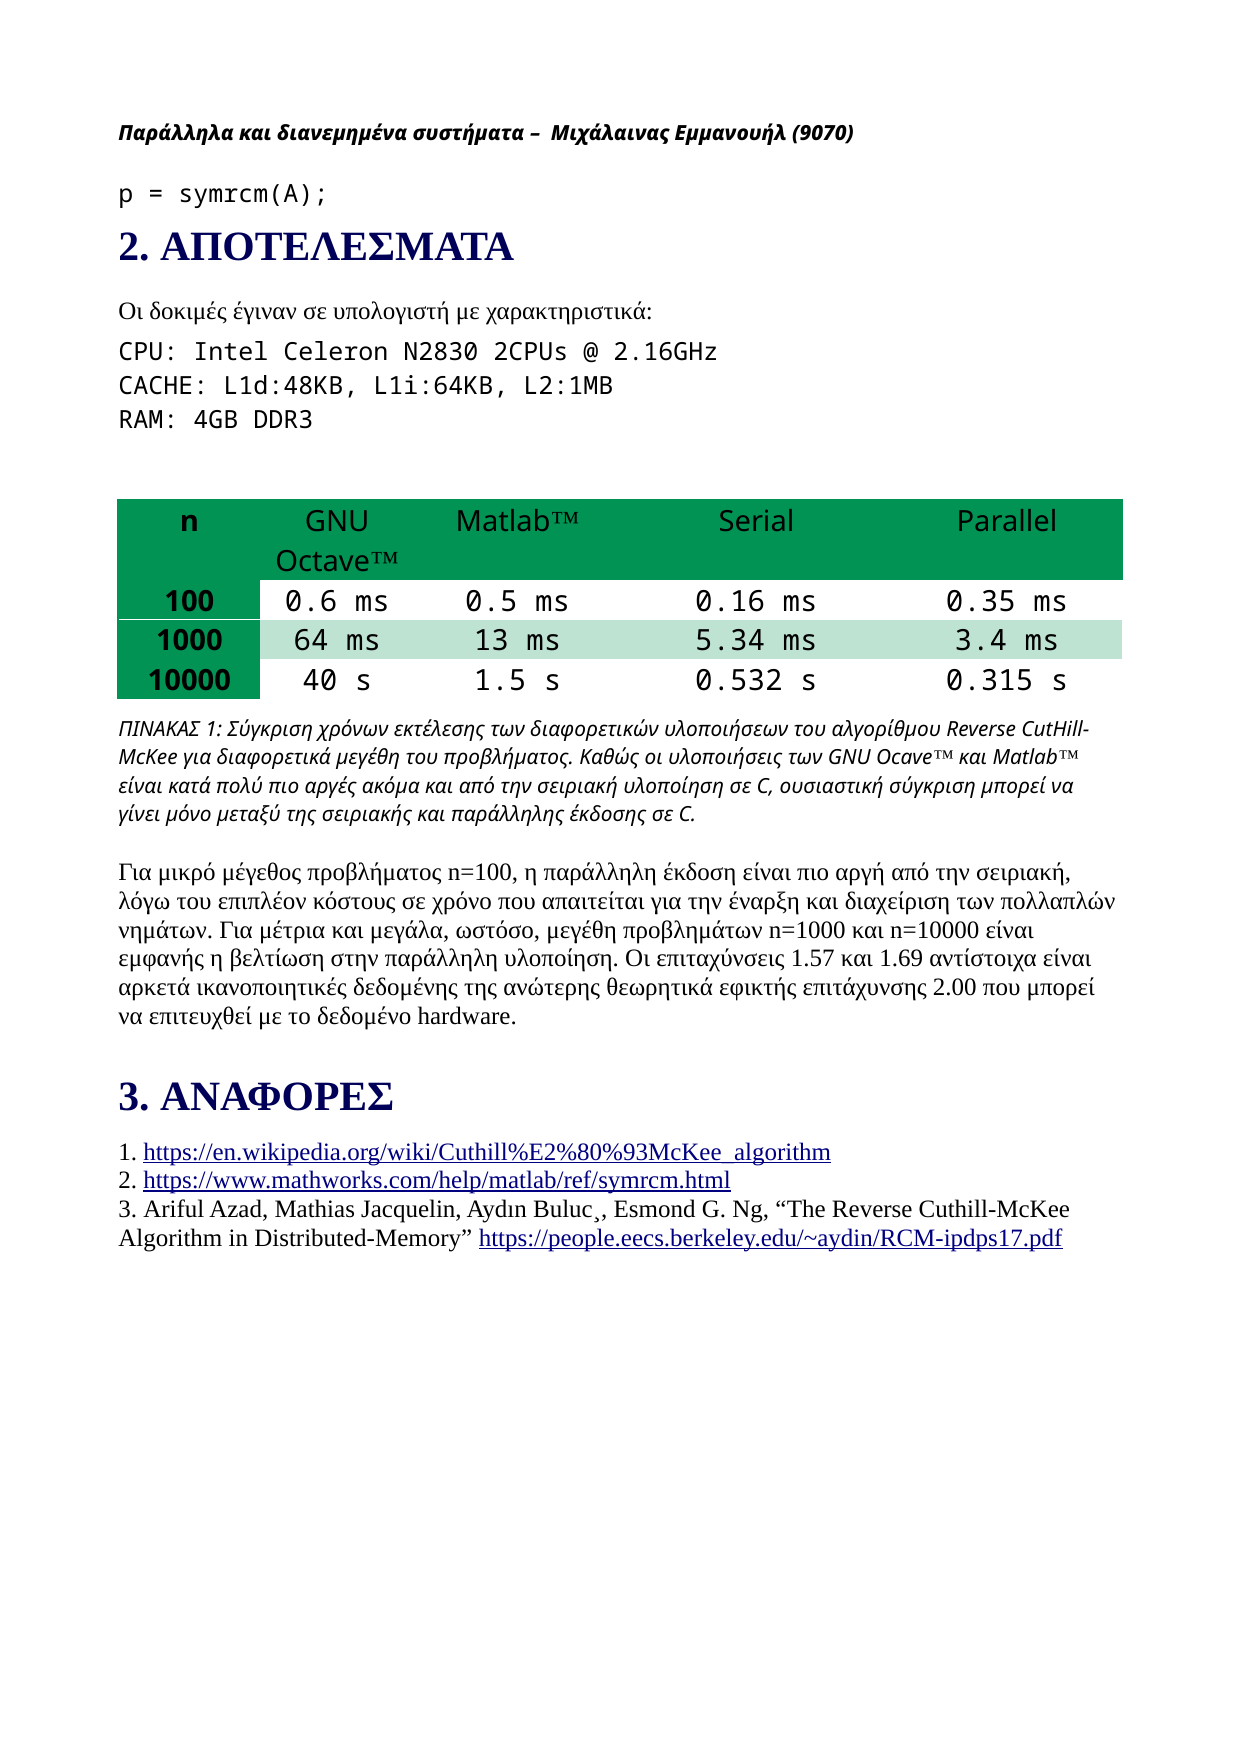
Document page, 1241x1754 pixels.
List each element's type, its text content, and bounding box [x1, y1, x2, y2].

list Ariful Azad, Mathias Jacquelin, Aydın Buluc¸, Esmond G. Ng, “The Reverse Cuthill-McKee Algorithm in Distributed-Memory” https://people.eecs.berkeley.edu/~aydin/RCM-ipdps17.pdf [118, 1194, 1122, 1252]
list https://www.mathworks.com/help/matlab/ref/symrcm.html [118, 1165, 1122, 1194]
table_cell 0.6 ms [260, 580, 414, 619]
table_cell 10000 [119, 659, 260, 699]
table_cell 40 s [260, 659, 414, 699]
table_cell 0.35 ms [892, 580, 1122, 619]
subtitle Αναφορες [118, 1071, 1122, 1119]
text ΠΙΝΑΚΑΣ 1: Σύγκριση χρόνων εκτέλεσης των διαφορετικών υλοποιήσεων του αλγορίθμου Reverse CutHill-McKee για διαφορετικά μεγέθη του προβλήματος. Καθώς οι υλοποιήσεις των GNU Ocave™ και Matlab™ είναι κατά πολύ πιο αργές ακόμα και από την σειριακή υλοποίηση σε C, ουσιαστική σύγκριση μπορεί να γίνει μόνο μεταξύ της σειριακής και παράλληλης έκδοσης σε C. [118, 714, 1122, 828]
table_header Parallel [892, 501, 1121, 580]
table_header n [119, 501, 260, 580]
table_cell 0.532 s [621, 659, 892, 699]
table_cell 0.5 ms [414, 580, 621, 619]
table_cell 1000 [119, 620, 260, 659]
text Για μικρό μέγεθος προβλήματος n=100, η παράλληλη έκδοση είναι πιο αργή από την σειριακή, λόγω του επιπλέον κόστους σε χρόνο που απαιτείται για την έναρξη και διαχείριση των πολλαπλών νημάτων. Για μέτρια και μεγάλα, ωστόσο, μεγέθη προβλημάτων n=1000 και n=10000 είναι εμφανής η βελτίωση στην παράλληλη υλοποίηση. Οι επιταχύνσεις 1.57 και 1.69 αντίστοιχα είναι αρκετά ικανοποιητικές δεδομένης της ανώτερης θεωρητικά εφικτής επιτάχυνσης 2.00 που μπορεί να επιτευχθεί με το δεδομένο hardware. [118, 857, 1122, 1030]
table_cell 1.5 s [414, 659, 621, 699]
table_cell 100 [119, 580, 260, 619]
table_header Serial [622, 501, 892, 580]
list https://en.wikipedia.org/wiki/Cuthill%E2%80%93McKee_algorithm [118, 1137, 1122, 1165]
text RAM: 4GB DDR3 [118, 402, 1122, 436]
table_cell 3.4 ms [892, 620, 1122, 659]
text CACHE: L1d:48KB, L1i:64KB, L2:1MB [118, 368, 1122, 402]
text CPU: Intel Celeron N2830 2CPUs @ 2.16GHz [118, 334, 1122, 368]
table_cell 0.16 ms [621, 580, 892, 619]
table_cell 0.315 s [892, 659, 1122, 699]
table_header GNU Octave™ [260, 501, 414, 580]
table_header Matlab™ [414, 501, 620, 580]
text Οι δοκιμές έγιναν σε υπολογιστή με χαρακτηριστικά: [118, 296, 1122, 325]
subtitle ΑΠΟΤΕΛΕΣΜΑΤΑ [118, 222, 1122, 270]
table_cell 13 ms [414, 620, 621, 659]
text p = symrcm(A); [118, 176, 1122, 210]
table_cell 64 ms [260, 620, 414, 659]
table_cell 5.34 ms [621, 620, 892, 659]
